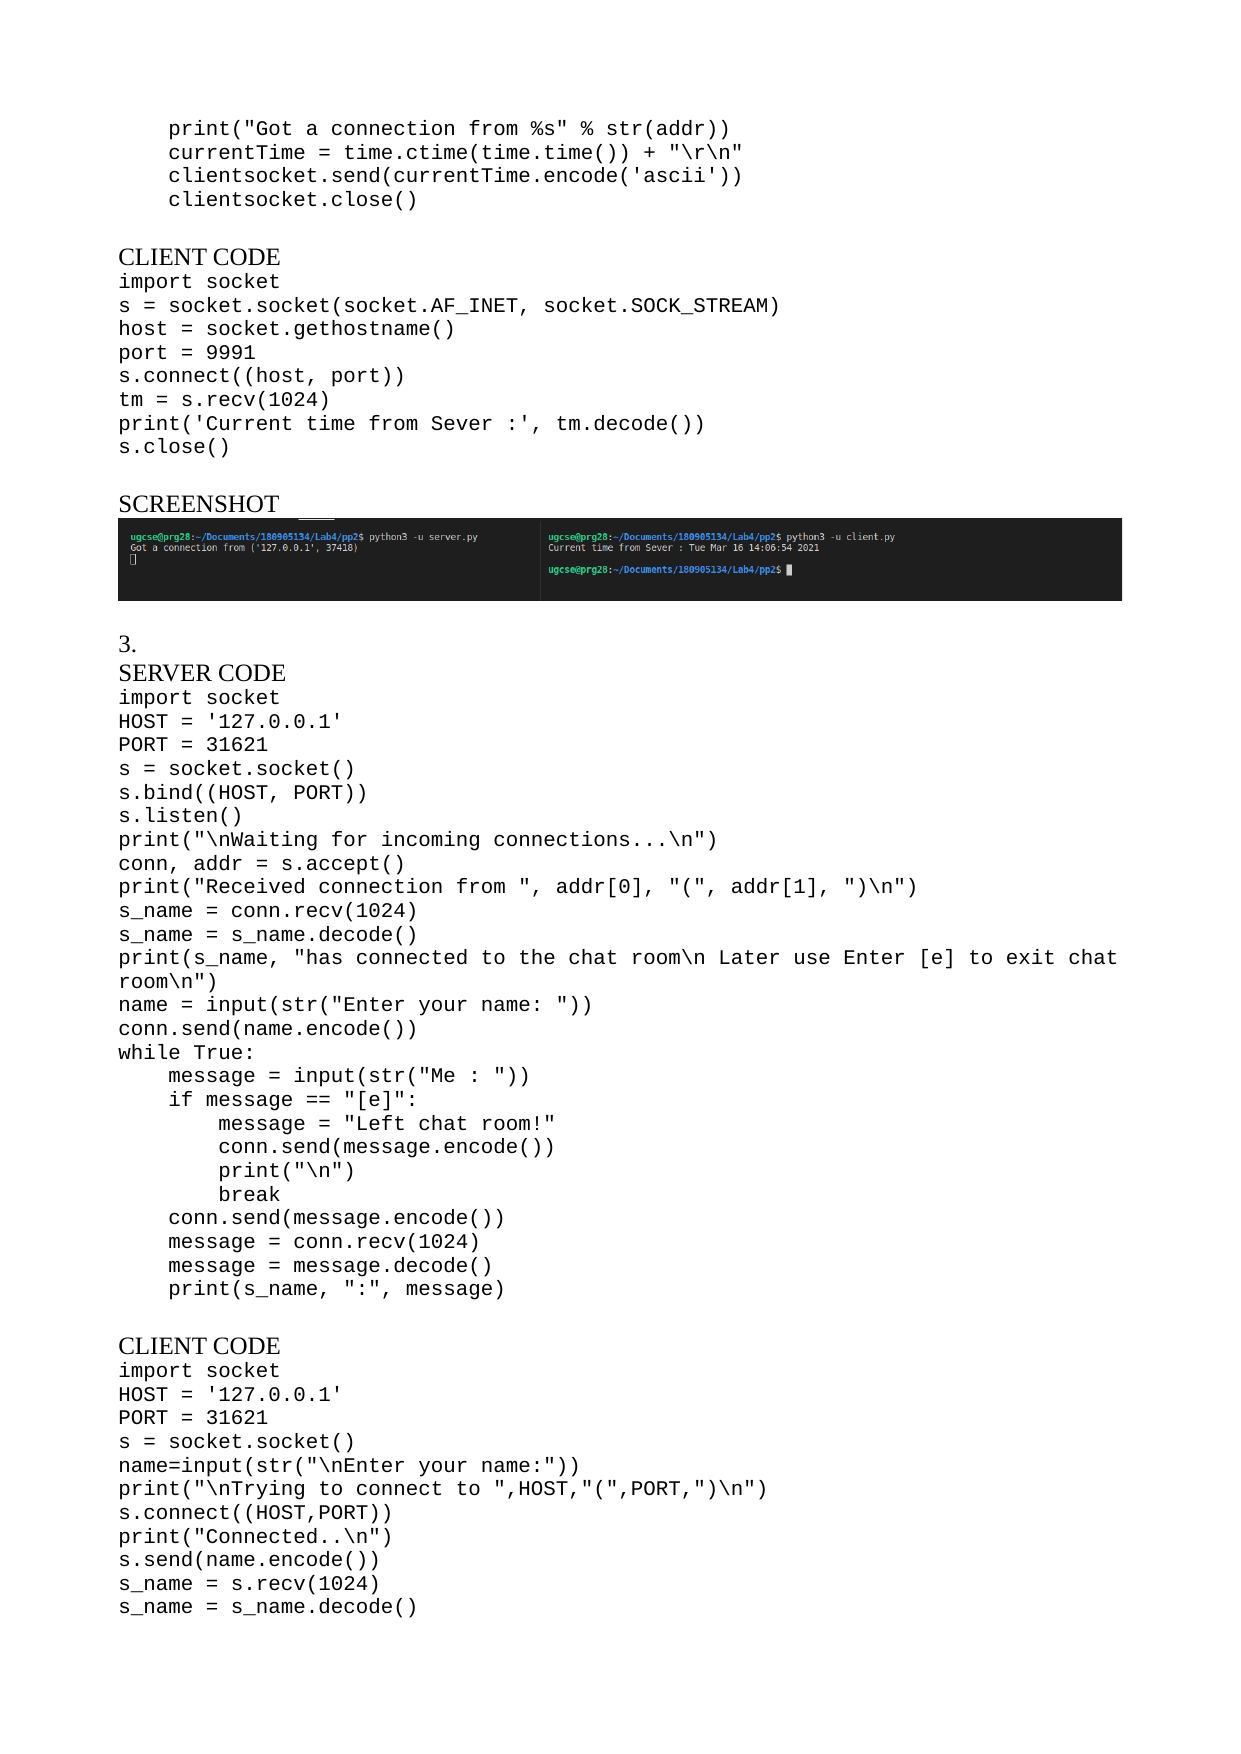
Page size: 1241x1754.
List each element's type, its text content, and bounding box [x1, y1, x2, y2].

text message = message.decode() [118, 1254, 1122, 1278]
text import socket [118, 271, 1122, 294]
text break [118, 1184, 1122, 1207]
text while True: [118, 1042, 1122, 1065]
text s_name = s.recv(1024) [118, 1573, 1122, 1597]
text s.connect((HOST,PORT)) [118, 1502, 1122, 1526]
text name=input(str("\nEnter your name:")) [118, 1455, 1122, 1478]
text currentTime = time.ctime(time.time()) + "\r\n" [118, 142, 1122, 165]
text port = 9991 [118, 342, 1122, 366]
text message = input(str("Me : ")) [118, 1065, 1122, 1089]
text HOST = '127.0.0.1' [118, 711, 1122, 734]
text s.close() [118, 436, 1122, 460]
text s_name = s_name.decode() [118, 1597, 1122, 1620]
text CLIENT CODE [118, 1331, 1122, 1360]
text print("Received connection from ", addr[0], "(", addr[1], ")\n") [118, 876, 1122, 900]
text print("Connected..\n") [118, 1526, 1122, 1549]
text SERVER CODE [118, 658, 1122, 687]
text s = socket.socket(socket.AF_INET, socket.SOCK_STREAM) [118, 294, 1122, 318]
text conn, addr = s.accept() [118, 853, 1122, 876]
text clientsocket.close() [118, 189, 1122, 213]
text s_name = s_name.decode() [118, 923, 1122, 947]
text name = input(str("Enter your name: ")) [118, 994, 1122, 1018]
text print("\nTrying to connect to ",HOST,"(",PORT,")\n") [118, 1478, 1122, 1502]
text s = socket.socket() [118, 1431, 1122, 1455]
text HOST = '127.0.0.1' [118, 1384, 1122, 1407]
text conn.send(name.encode()) [118, 1018, 1122, 1042]
text s.listen() [118, 805, 1122, 829]
text message = "Left chat room!" [118, 1113, 1122, 1136]
picture [118, 518, 1123, 601]
text s = socket.socket() [118, 758, 1122, 782]
text print("\n") [118, 1160, 1122, 1184]
text print(s_name, "has connected to the chat room\n Later use Enter [e] to exit chat room\n") [118, 947, 1122, 994]
text conn.send(message.encode()) [118, 1207, 1122, 1231]
text s.connect((host, port)) [118, 366, 1122, 389]
text SCREENSHOT [118, 489, 1122, 518]
text print("Got a connection from %s" % str(addr)) [118, 118, 1122, 142]
text PORT = 31621 [118, 1407, 1122, 1431]
text message = conn.recv(1024) [118, 1231, 1122, 1254]
text print("\nWaiting for incoming connections...\n") [118, 829, 1122, 853]
text import socket [118, 1360, 1122, 1384]
text host = socket.gethostname() [118, 318, 1122, 342]
text clientsocket.send(currentTime.encode('ascii')) [118, 165, 1122, 189]
text print('Current time from Sever :', tm.decode()) [118, 413, 1122, 436]
text if message == "[e]": [118, 1089, 1122, 1113]
text s.send(name.encode()) [118, 1549, 1122, 1573]
text PORT = 31621 [118, 734, 1122, 758]
text s_name = conn.recv(1024) [118, 900, 1122, 923]
text CLIENT CODE [118, 242, 1122, 271]
text s.bind((HOST, PORT)) [118, 782, 1122, 805]
text 3. [118, 629, 1122, 658]
text conn.send(message.encode()) [118, 1136, 1122, 1160]
text print(s_name, ":", message) [118, 1278, 1122, 1302]
text import socket [118, 687, 1122, 711]
text tm = s.recv(1024) [118, 389, 1122, 413]
